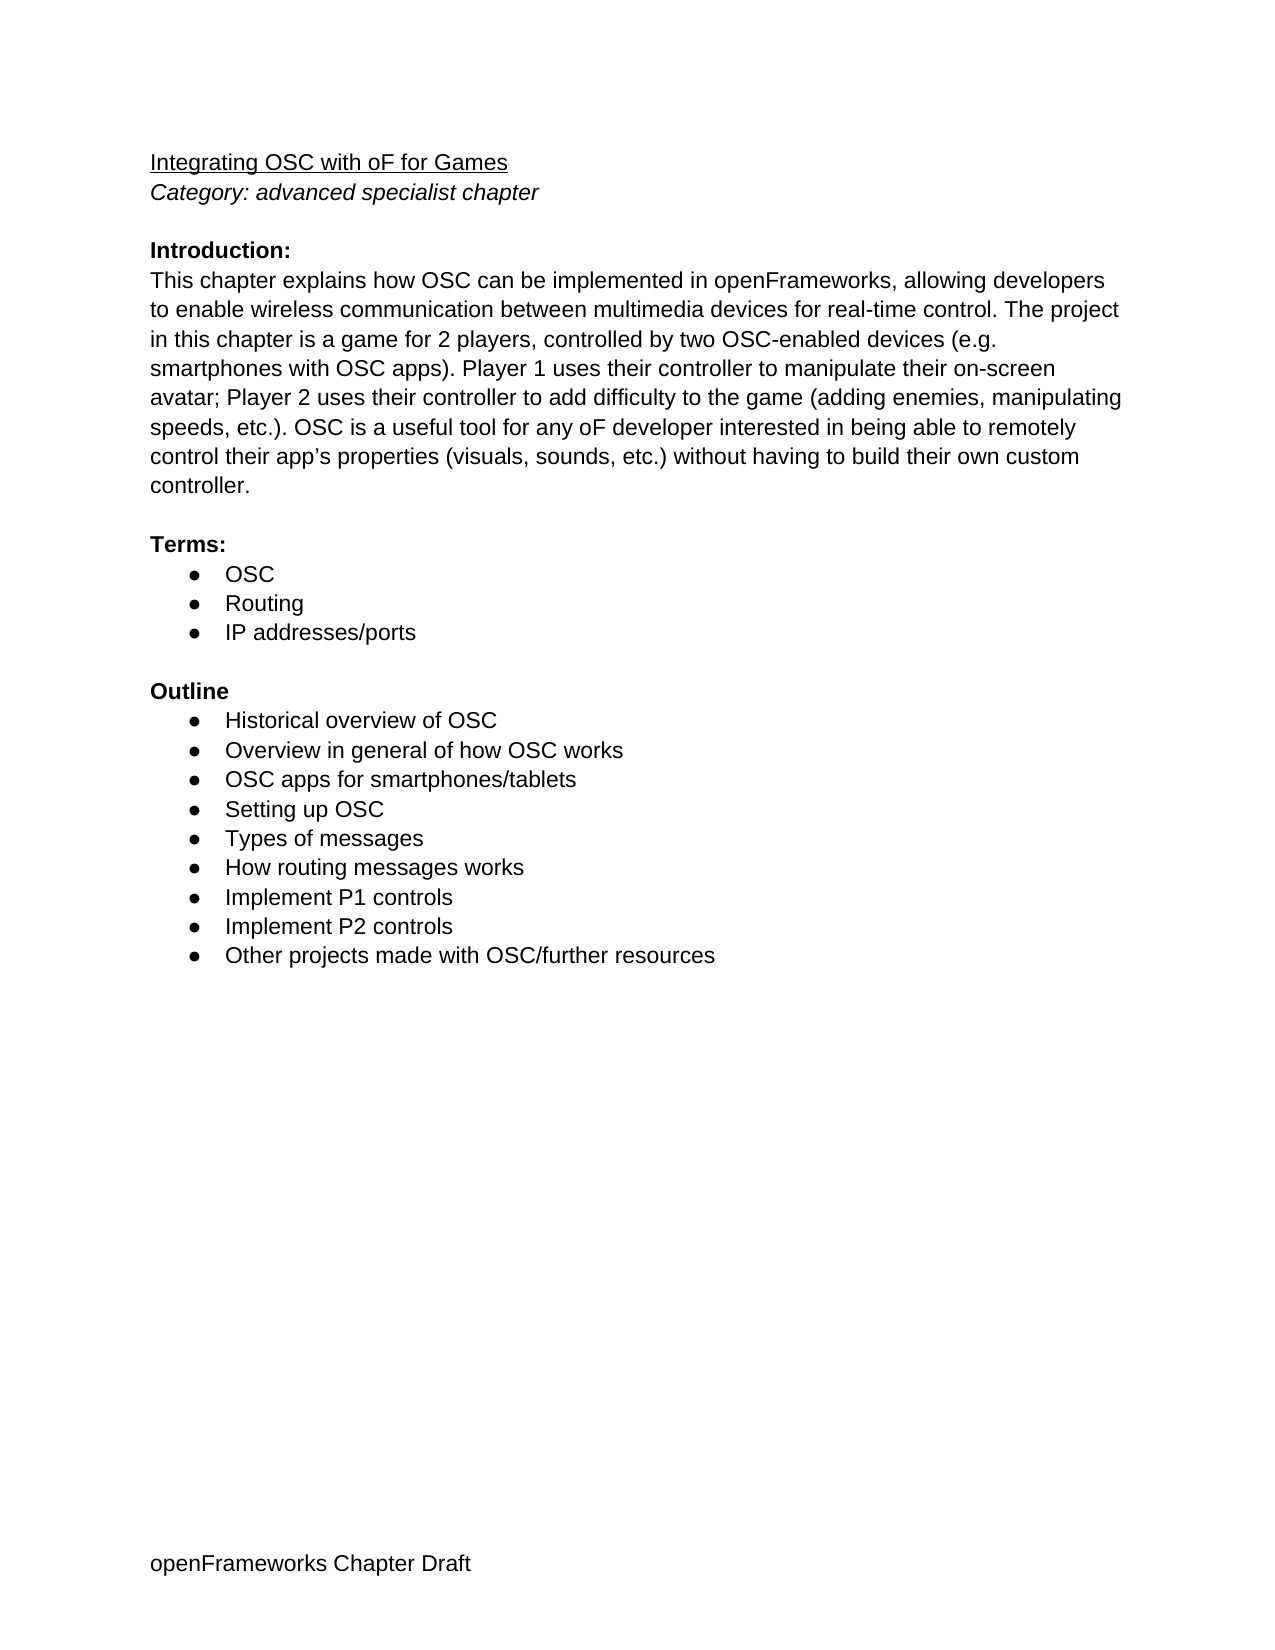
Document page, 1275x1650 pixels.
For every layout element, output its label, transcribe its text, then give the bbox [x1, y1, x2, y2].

list Implement P2 controls [187, 914, 1125, 939]
list Historical overview of OSC [187, 708, 1125, 734]
text Integrating OSC with oF for Games [150, 150, 1125, 176]
list Routing [187, 591, 1125, 616]
list Types of messages [187, 826, 1125, 851]
list IP addresses/ports [187, 620, 1125, 646]
list Overview in general of how OSC works [187, 737, 1125, 763]
list Other projects made with OSC/further resources [187, 943, 1125, 969]
text Category: advanced specialist chapter [150, 179, 1125, 205]
list OSC [187, 561, 1125, 587]
text Introduction: [150, 238, 1125, 264]
list Setting up OSC [187, 796, 1125, 822]
list OSC apps for smartphones/tablets [187, 767, 1125, 792]
text This chapter explains how OSC can be implemented in openFrameworks, allowing developers to enable wireless communication between multimedia devices for real-time control. The project in this chapter is a game for 2 players, controlled by two OSC-enabled devices (e.g. smartphones with OSC apps). Player 1 uses their controller to manipulate their on-screen avatar; Player 2 uses their controller to add difficulty to the game (adding enemies, manipulating speeds, etc.). OSC is a useful tool for any oF developer interested in being able to remotely control their app’s properties (visuals, sounds, etc.) without having to build their own custom controller. [150, 267, 1125, 499]
list How routing messages works [187, 855, 1125, 881]
text Outline [150, 679, 1125, 704]
list Implement P1 controls [187, 884, 1125, 910]
text Terms: [150, 502, 1125, 557]
